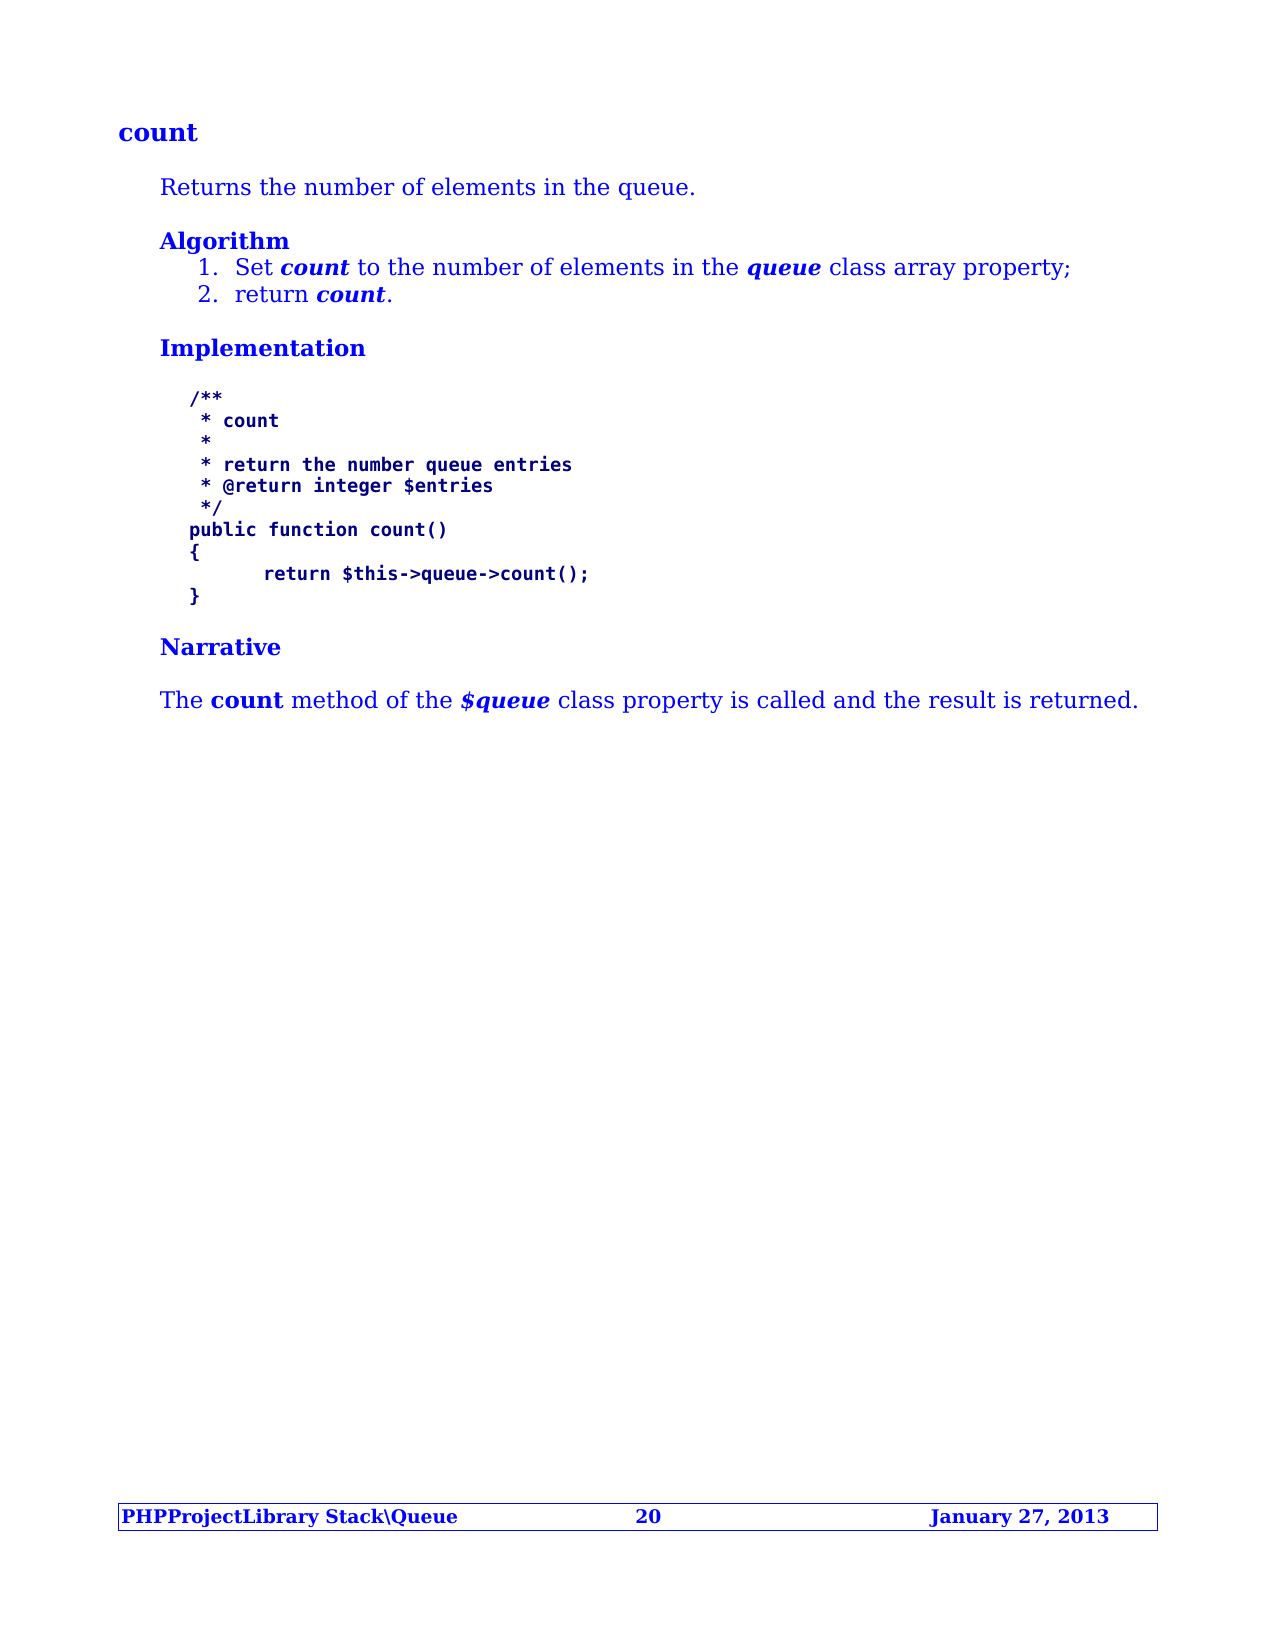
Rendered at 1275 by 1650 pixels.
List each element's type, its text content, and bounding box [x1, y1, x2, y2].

title count [118, 118, 1157, 147]
list public function count() [189, 519, 1157, 541]
list Set count to the number of elements in the queue class array property; [197, 254, 1157, 281]
list return $this->queue->count(); [189, 563, 1157, 585]
list { [189, 541, 1157, 563]
list /** [189, 388, 1157, 410]
list * @return integer $entries [189, 475, 1157, 497]
list */ [189, 497, 1157, 519]
text Implementation [159, 334, 1157, 361]
list * [189, 432, 1157, 453]
text The count method of the $queue class property is called and the result is returned. [159, 687, 1157, 714]
list return count. [197, 281, 1157, 308]
list * return the number queue entries [189, 453, 1157, 475]
text Narrative [159, 633, 1157, 660]
list * count [189, 410, 1157, 432]
text Returns the number of elements in the queue. [159, 174, 1157, 201]
text Algorithm [159, 227, 1157, 254]
list } [189, 585, 1157, 607]
